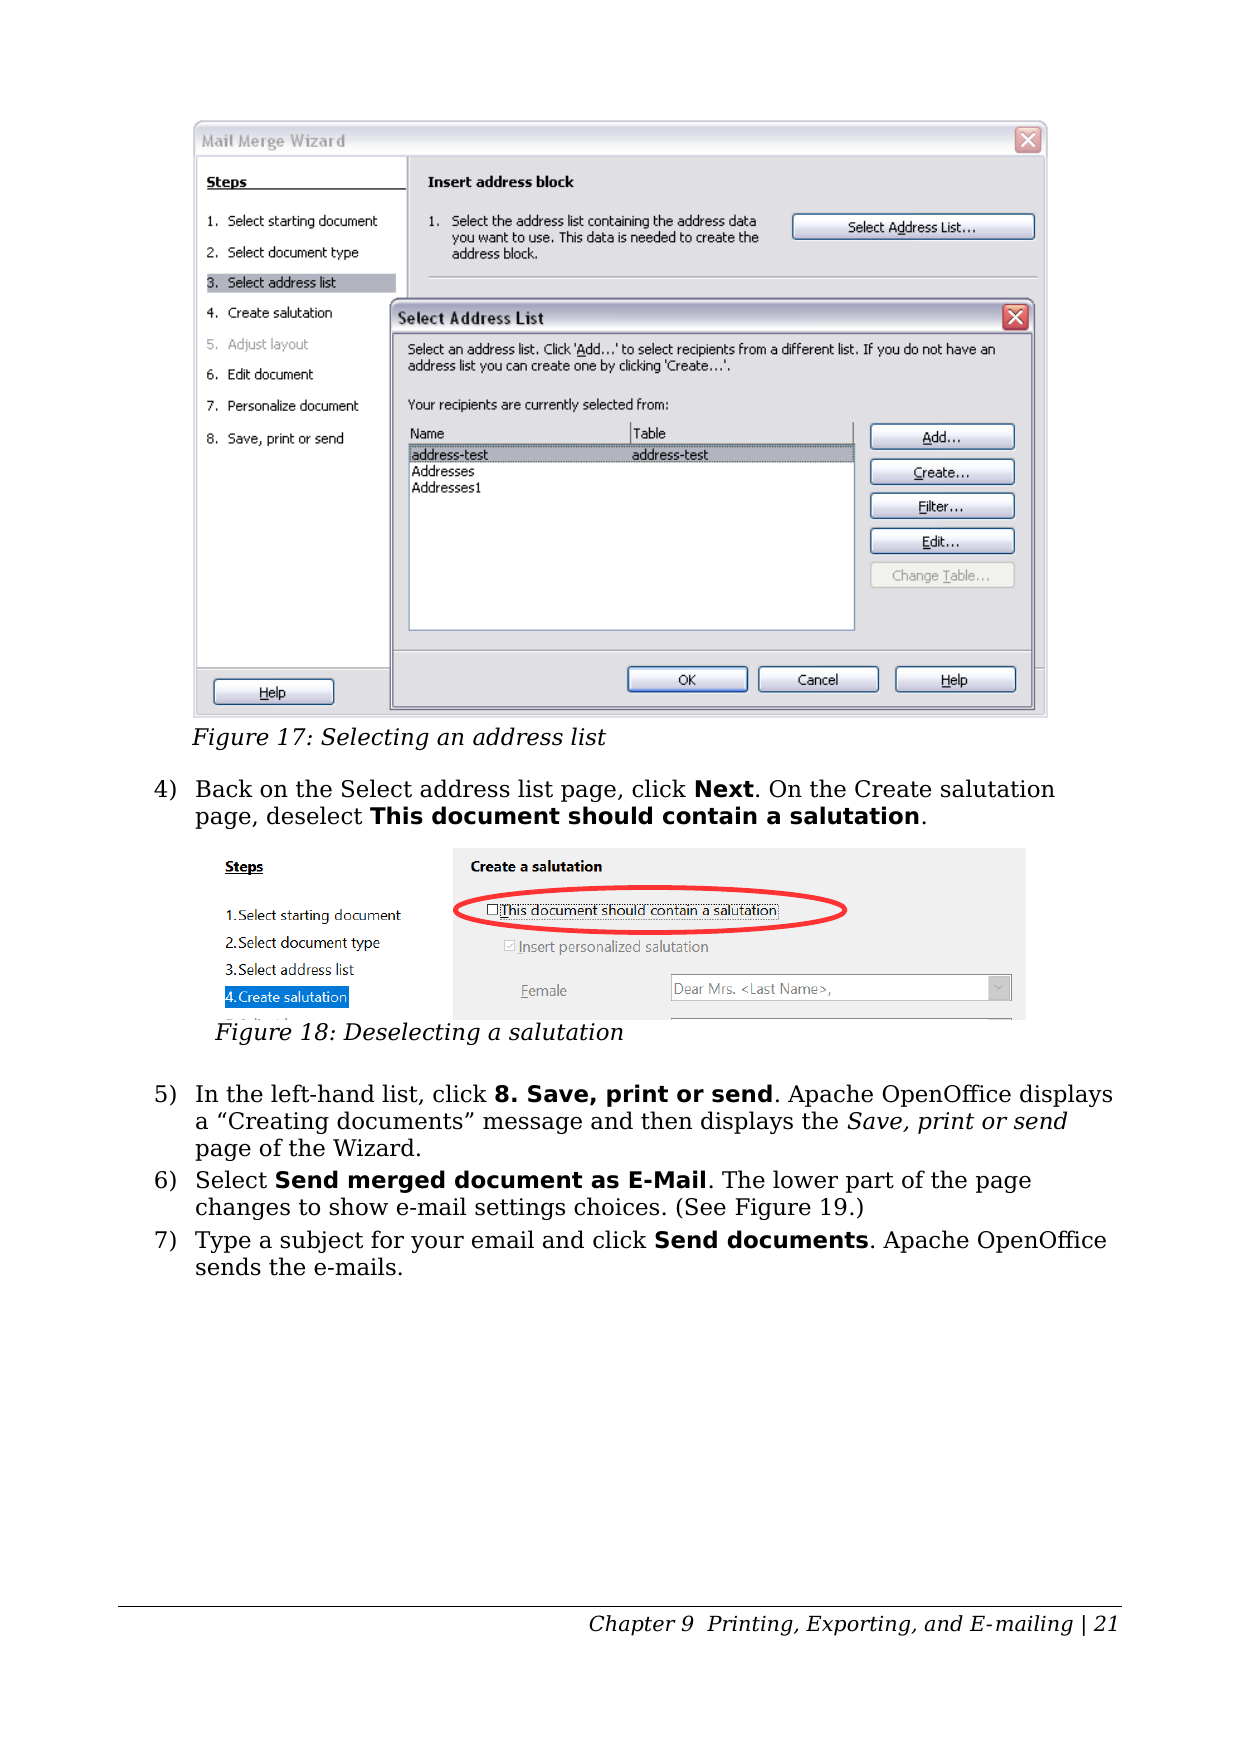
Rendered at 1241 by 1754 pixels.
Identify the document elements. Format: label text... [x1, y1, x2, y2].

list Select Send merged document as E-Mail. The lower part of the page changes to show e-mail settings choices. (See Figure 19.) [177, 1168, 1122, 1221]
picture [192, 118, 1049, 719]
text Figure 17: Selecting an address list [192, 724, 1048, 751]
picture [215, 848, 1026, 1020]
text Figure 18: Deselecting a salutation [215, 1020, 1025, 1046]
list Back on the Select address list page, click Next. On the Create salutation page, deselect This document should contain a salutation. [177, 776, 1122, 829]
list Type a subject for your email and click Send documents. Apache OpenOffice sends the e-mails. [177, 1227, 1122, 1281]
list In the left-hand list, click 8. Save, print or send. Apache OpenOffice displays a “Creating documents” message and then displays the Save, print or send page of the Wizard. [177, 1081, 1122, 1161]
